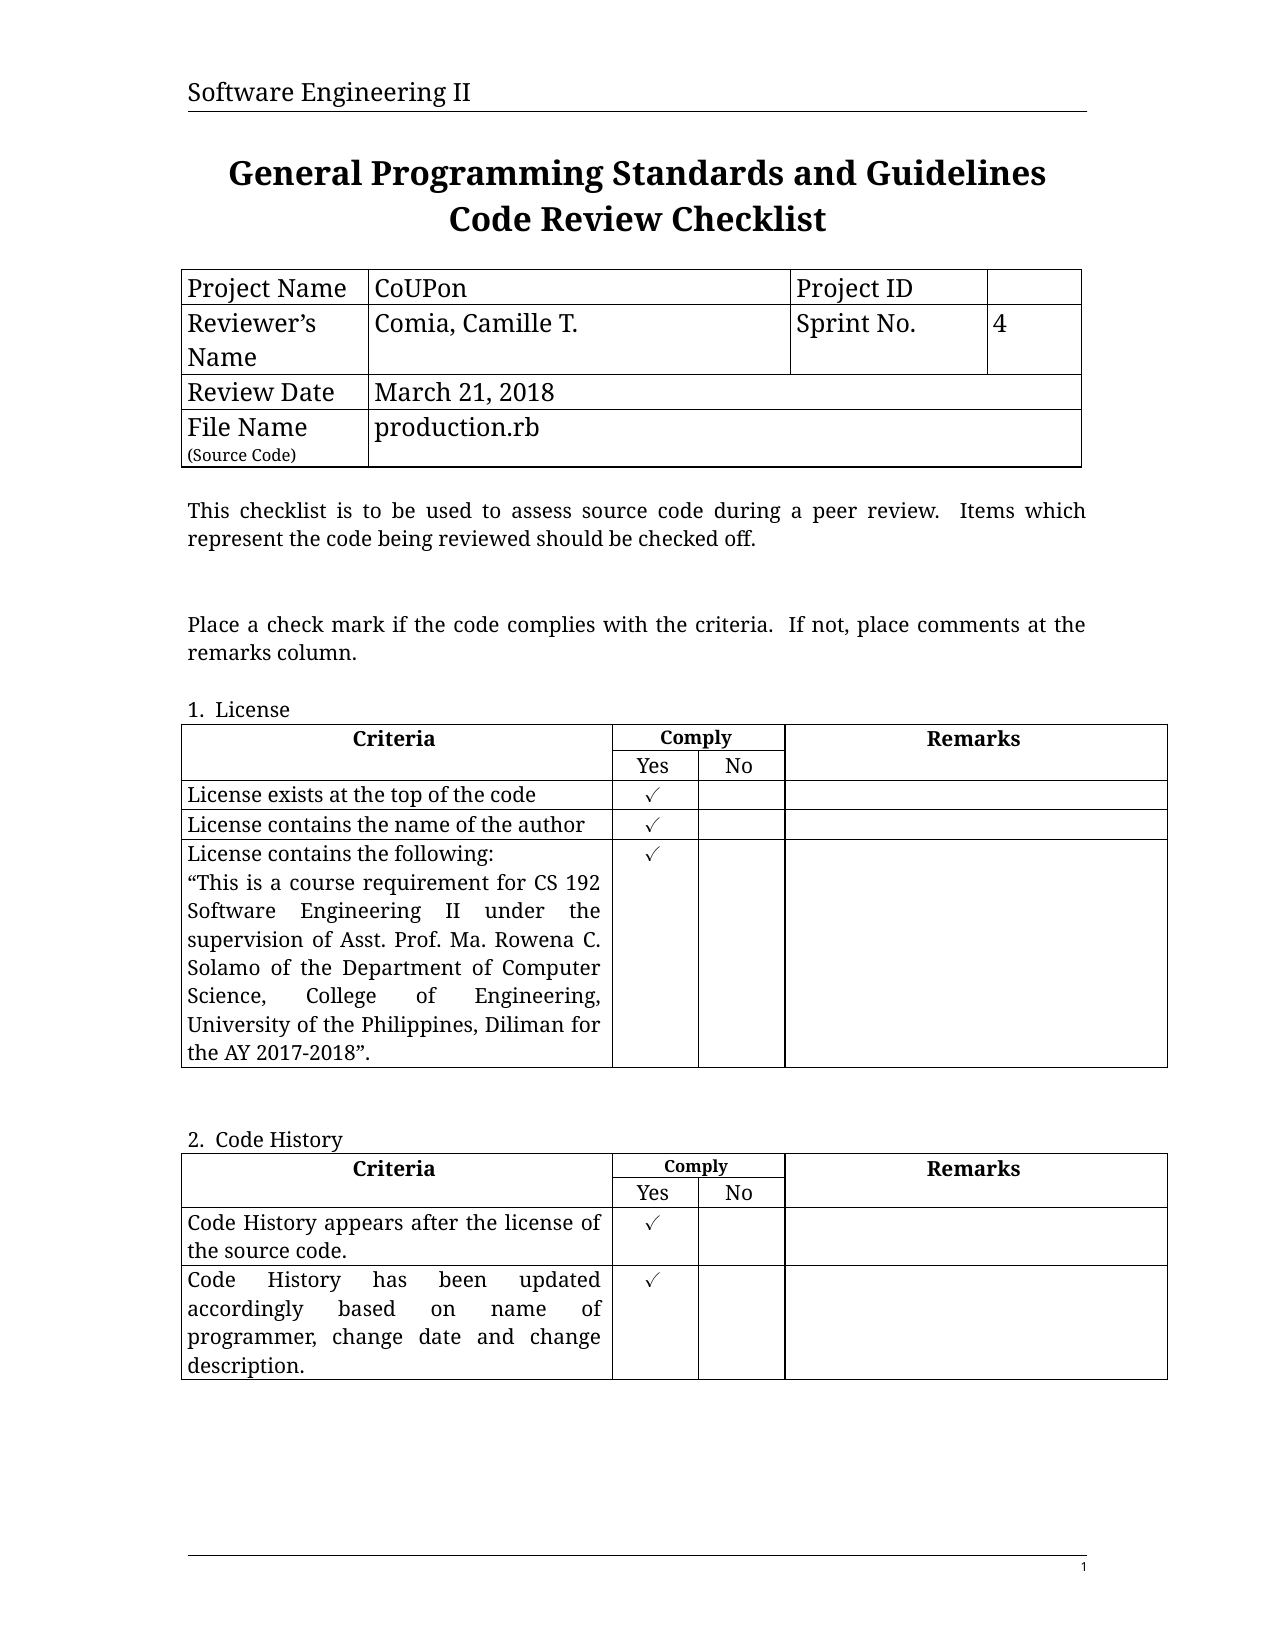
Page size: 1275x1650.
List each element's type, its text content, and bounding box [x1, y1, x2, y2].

table_cell [699, 781, 784, 809]
text This checklist is to be used to assess source code during a peer review. Items which represent the code being reviewed should be checked off. [187, 496, 1087, 553]
table_cell Sprint No. [791, 305, 987, 373]
table_header Remarks [786, 1154, 1167, 1207]
table_cell File Name (Source Code) [182, 410, 368, 466]
table_header CoUPon [369, 270, 790, 304]
text General Programming Standards and Guidelines Code Review Checklist [187, 150, 1087, 241]
table_cell Comia, Camille T. [369, 305, 790, 373]
table_header [988, 270, 1081, 304]
table_cell [786, 781, 1167, 809]
table_cell No [699, 751, 784, 779]
table_header Comply [613, 725, 784, 750]
table_cell [786, 810, 1167, 838]
table_cell ✓ [613, 840, 698, 1067]
table_cell [786, 840, 1167, 1067]
table_cell ✓ [613, 1208, 698, 1264]
table_cell Yes [613, 1178, 698, 1207]
table_header Project ID [791, 270, 987, 304]
table_cell Review Date [182, 375, 368, 409]
table_cell [699, 840, 784, 1067]
table_cell Reviewer’s Name [182, 305, 368, 373]
table_header Criteria [182, 725, 612, 779]
table_cell [786, 1208, 1167, 1264]
table_cell March 21, 2018 [369, 375, 1081, 409]
table_cell ✓ [613, 810, 698, 838]
table_cell Code History has been updated accordingly based on name of programmer, change date and change description. [182, 1266, 612, 1379]
table_cell Yes [613, 751, 698, 779]
text 1. License [187, 695, 1087, 723]
table_cell Code History appears after the license of the source code. [182, 1208, 612, 1264]
table_cell [699, 1208, 784, 1264]
table_header Project Name [182, 270, 368, 304]
table_cell License contains the name of the author [182, 810, 612, 838]
table_cell [786, 1266, 1167, 1379]
table_cell ✓ [613, 1266, 698, 1379]
table_cell 4 [988, 305, 1081, 373]
table_header Comply [613, 1154, 784, 1177]
table_cell License contains the following: “This is a course requirement for CS 192 Software Engineering II under the supervision of Asst. Prof. Ma. Rowena C. Solamo of the Department of Computer Science, College of Engineering, University of the Philippines, Diliman for the AY 2017-2018”. [182, 840, 612, 1067]
table_cell ✓ [613, 781, 698, 809]
table_cell License exists at the top of the code [182, 781, 612, 809]
text Place a check mark if the code complies with the criteria. If not, place comments at the remarks column. [187, 610, 1087, 667]
table_cell [699, 810, 784, 838]
table_cell [699, 1266, 784, 1379]
table_header Remarks [786, 725, 1167, 779]
table_cell No [699, 1178, 784, 1207]
table_header Criteria [182, 1154, 612, 1207]
text 2. Code History [187, 1125, 1087, 1153]
table_cell production.rb [369, 410, 1081, 466]
